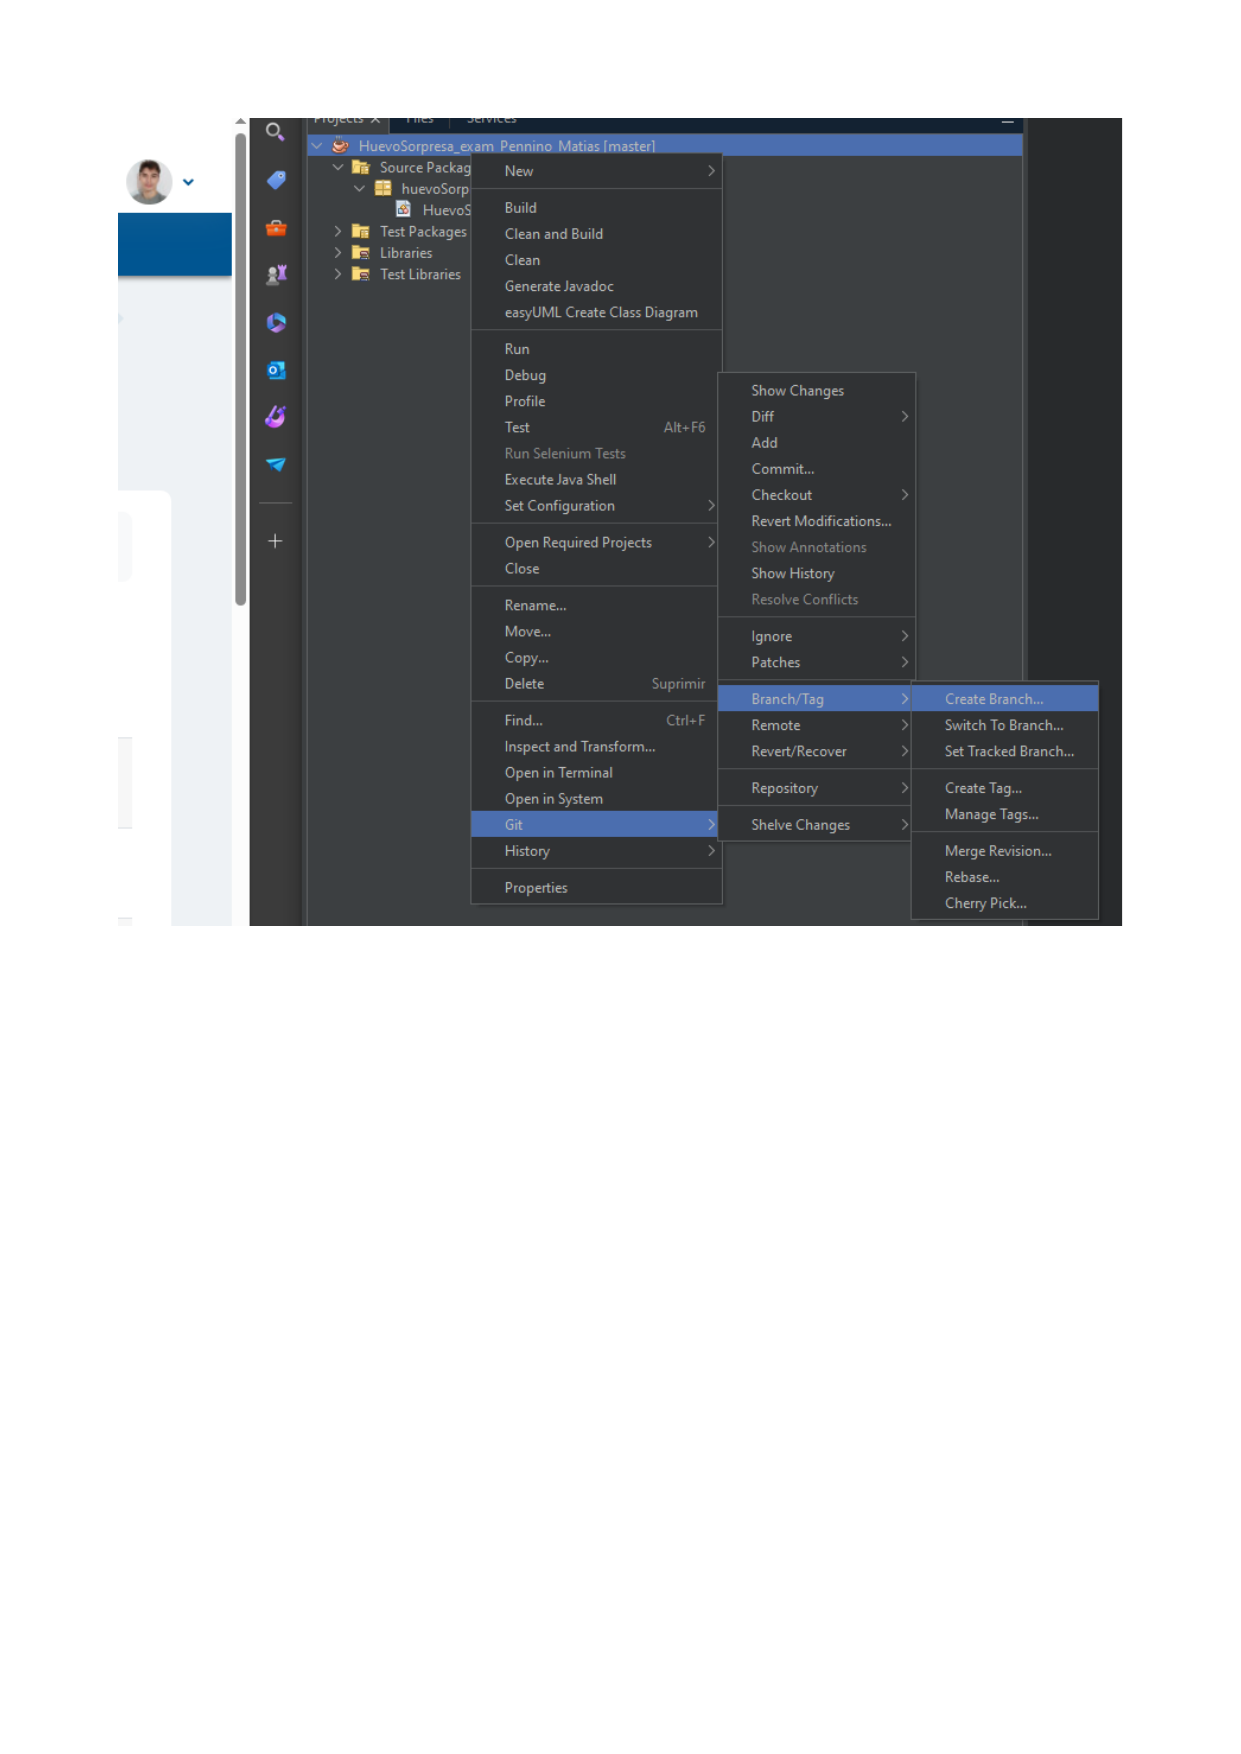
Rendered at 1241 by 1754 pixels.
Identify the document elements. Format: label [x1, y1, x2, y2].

picture [118, 118, 1123, 926]
